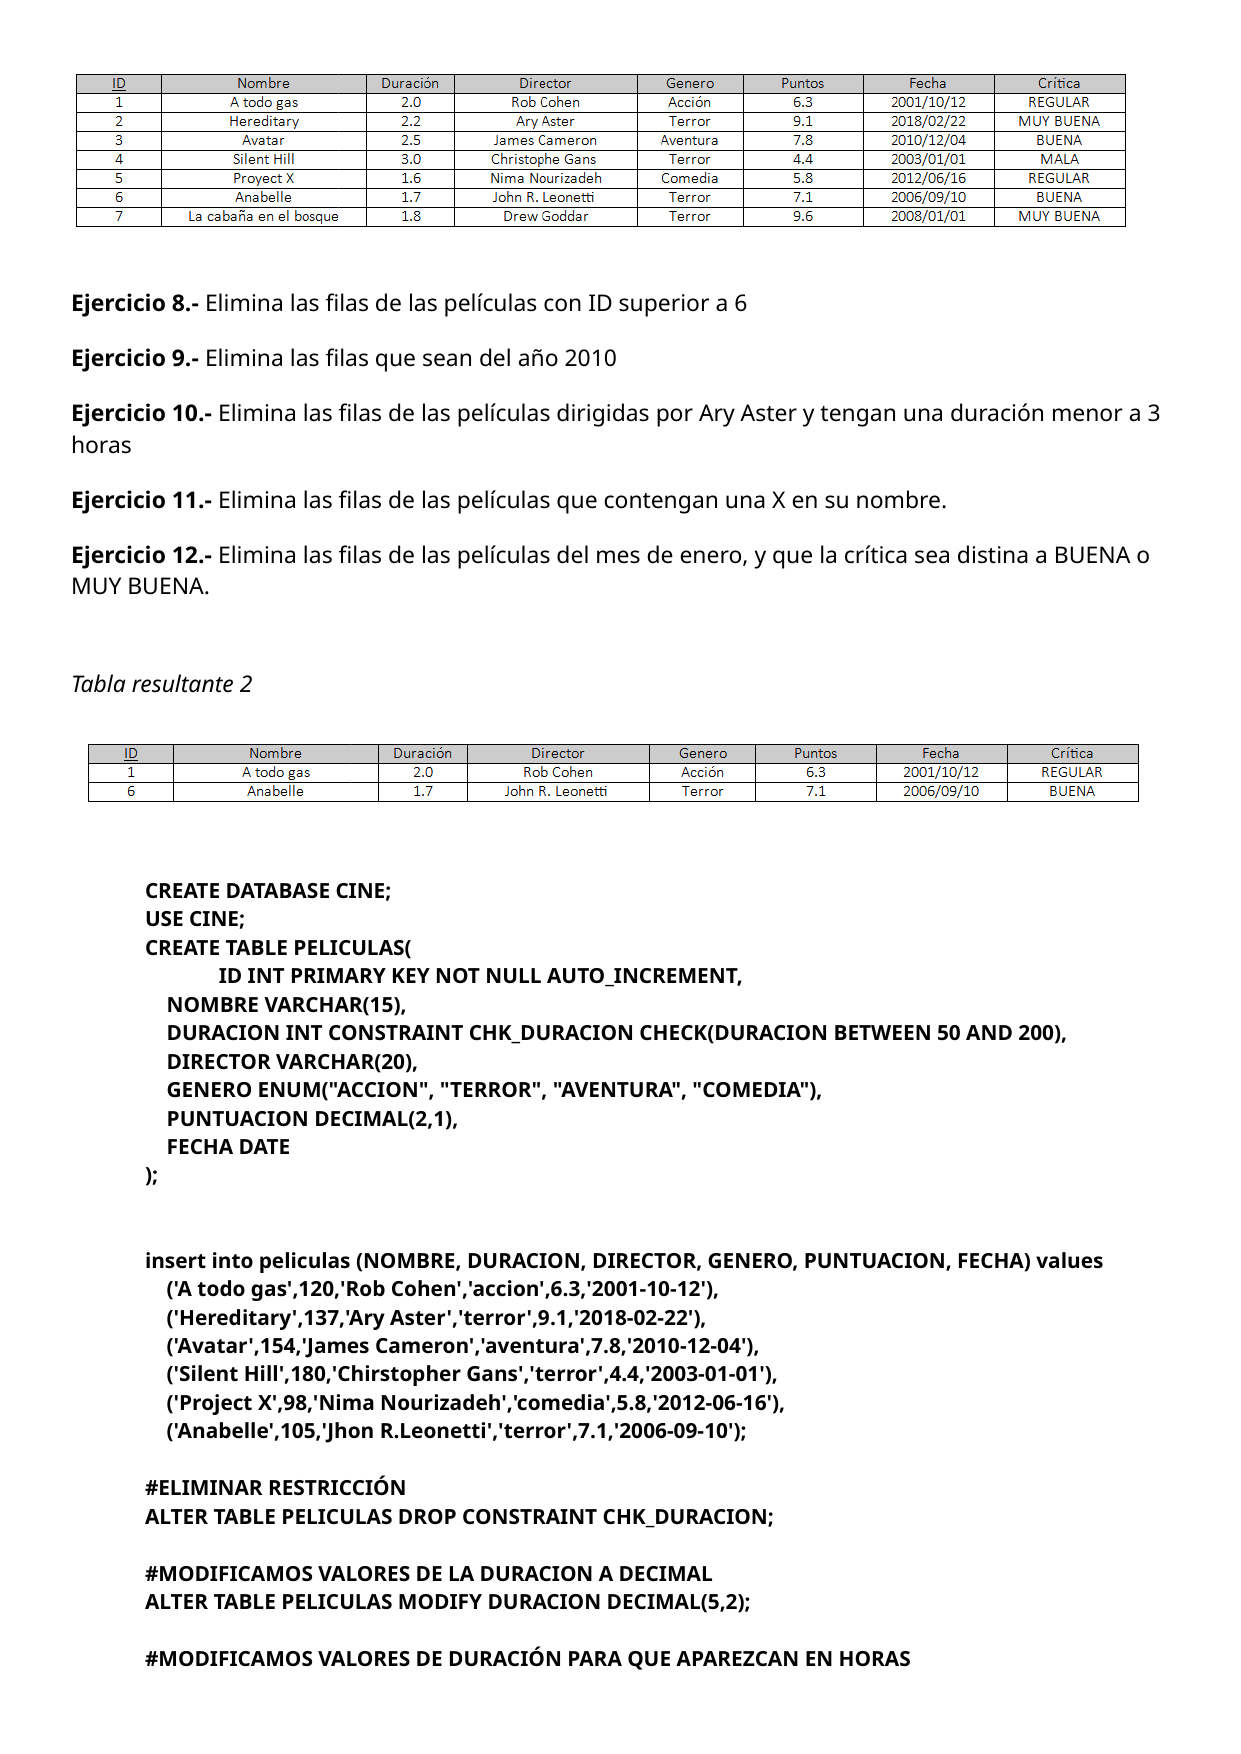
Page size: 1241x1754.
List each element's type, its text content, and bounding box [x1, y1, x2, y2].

text Tabla resultante 2 [71, 668, 1169, 699]
text Ejercicio 11.- Elimina las filas de las películas que contengan una X en su nombre. [71, 484, 1169, 515]
text CREATE DATABASE CINE; USE CINE; CREATE TABLE PELICULAS( ID INT PRIMARY KEY NOT NULL AUTO_INCREMENT, NOMBRE VARCHAR(15), DURACION INT CONSTRAINT CHK_DURACION CHECK(DURACION BETWEEN 50 AND 200), DIRECTOR VARCHAR(20), GENERO ENUM("ACCION", "TERROR", "AVENTURA", "COMEDIA"), PUNTUACION DECIMAL(2,1), FECHA DATE ); insert into peliculas (NOMBRE, DURACION, DIRECTOR, GENERO, PUNTUACION, FECHA) values ('A todo gas',120,'Rob Cohen','accion',6.3,'2001-10-12'), ('Hereditary',137,'Ary Aster','terror',9.1,'2018-02-22'), ('Avatar',154,'James Cameron','aventura',7.8,'2010-12-04'), ('Silent Hill',180,'Chirstopher Gans','terror',4.4,'2003-01-01'), ('Project X',98,'Nima Nourizadeh','comedia',5.8,'2012-06-16'), ('Anabelle',105,'Jhon R.Leonetti','terror',7.1,'2006-09-10'); #ELIMINAR RESTRICCIÓN ALTER TABLE PELICULAS DROP CONSTRAINT CHK_DURACION; #MODIFICAMOS VALORES DE LA DURACION A DECIMAL ALTER TABLE PELICULAS MODIFY DURACION DECIMAL(5,2); #MODIFICAMOS VALORES DE DURACIÓN PARA QUE APAREZCAN EN HORAS [145, 876, 1169, 1672]
text Ejercicio 9.- Elimina las filas que sean del año 2010 [71, 342, 1169, 374]
text Ejercicio 10.- Elimina las filas de las películas dirigidas por Ary Aster y tengan una duración menor a 3 horas [71, 397, 1169, 460]
text Ejercicio 12.- Elimina las filas de las películas del mes de enero, y que la crítica sea distina a BUENA o MUY BUENA. [71, 539, 1169, 601]
text Ejercicio 8.- Elimina las filas de las películas con ID superior a 6 [71, 287, 1169, 319]
picture [82, 739, 1146, 808]
picture [70, 66, 1134, 233]
